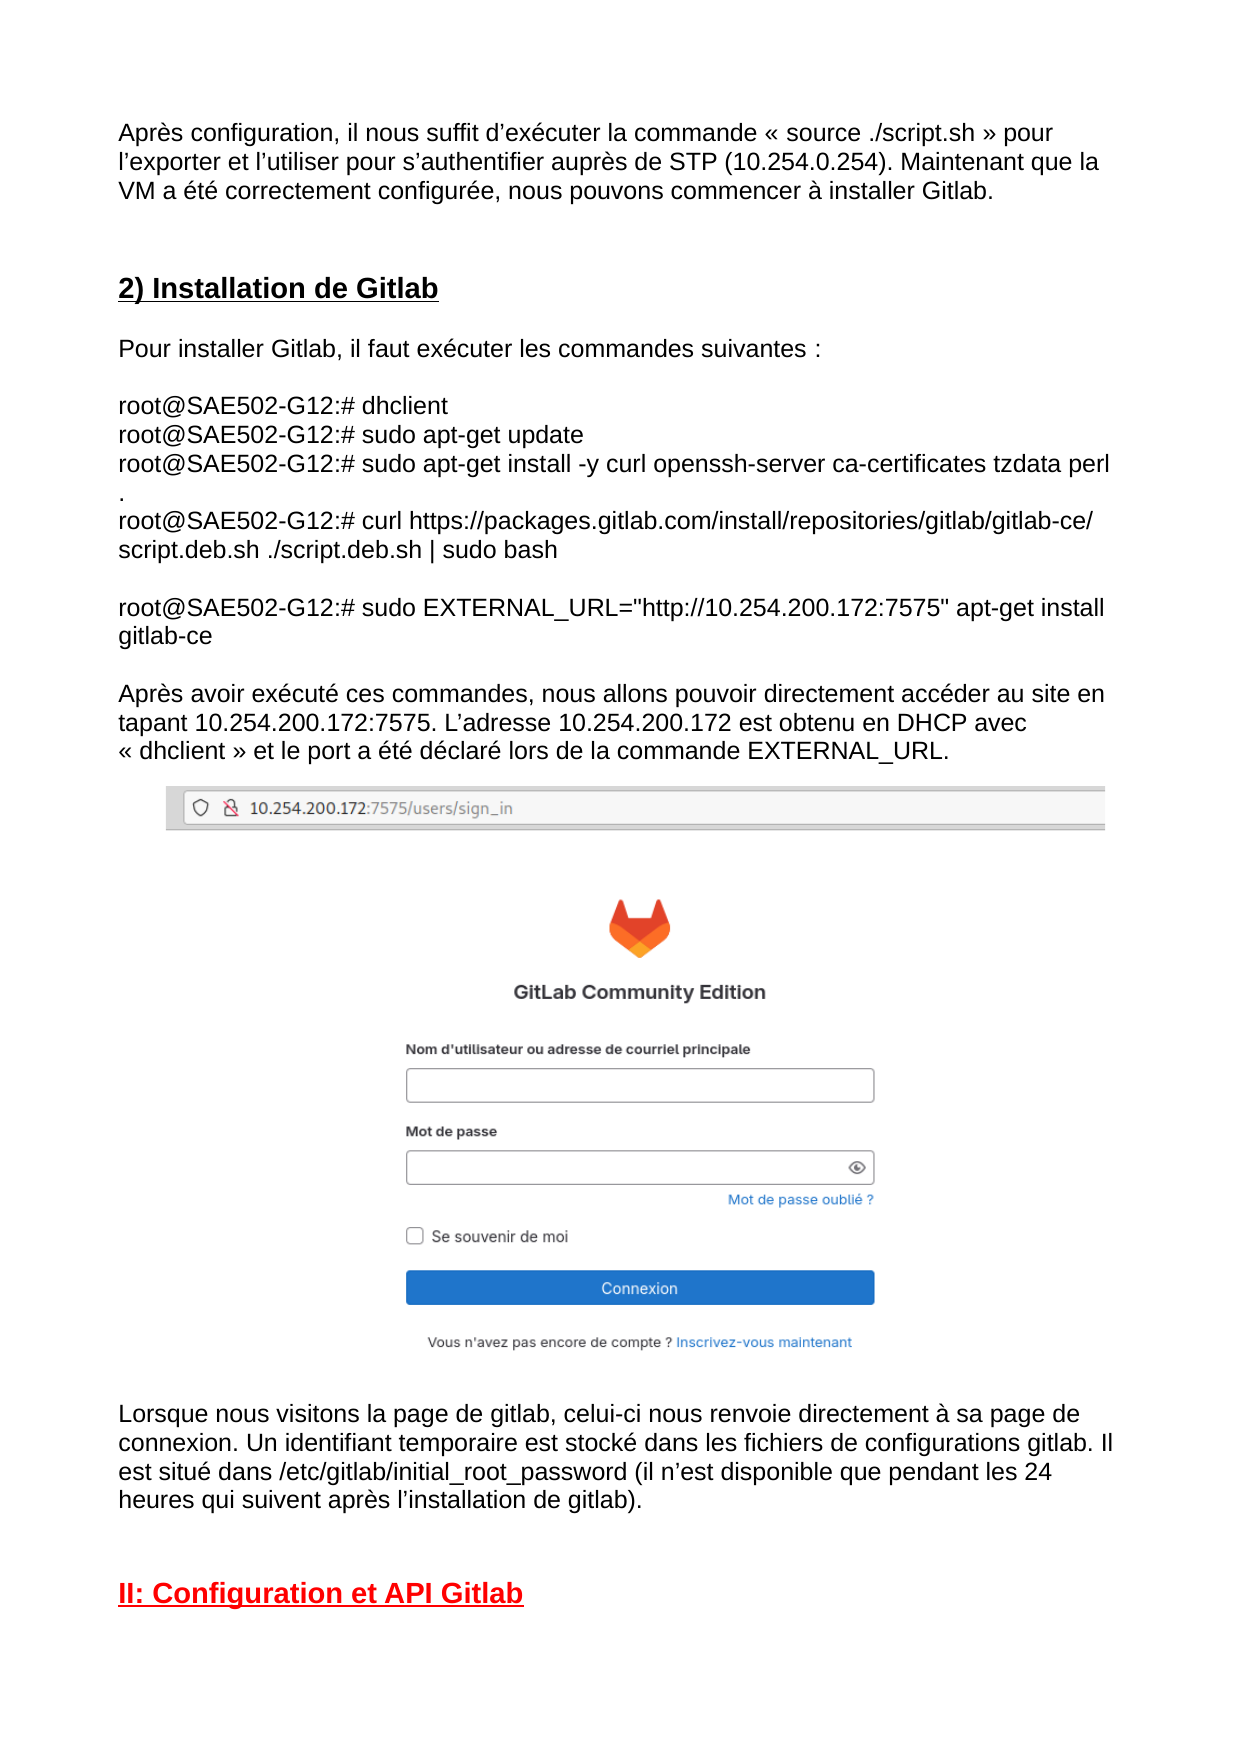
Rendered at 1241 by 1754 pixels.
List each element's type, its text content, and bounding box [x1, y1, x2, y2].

text root@SAE502-G12:# dhclient [118, 391, 1122, 420]
text . [118, 477, 1122, 506]
text Lorsque nous visitons la page de gitlab, celui-ci nous renvoie directement à sa page de connexion. Un identifiant temporaire est stocké dans les fichiers de configurations gitlab. Il est situé dans /etc/gitlab/initial_root_password (il n’est disponible que pendant les 24 heures qui suivent après l’installation de gitlab). [118, 794, 1122, 1514]
text 2) Installation de Gitlab [118, 271, 1122, 305]
text Pour installer Gitlab, il faut exécuter les commandes suivantes : [118, 334, 1122, 362]
text Après configuration, il nous suffit d’exécuter la commande « source ./script.sh » pour l’exporter et l’utiliser pour s’authentifier auprès de STP (10.254.0.254). Maintenant que la VM a été correctement configurée, nous pouvons commencer à installer Gitlab. [118, 118, 1122, 204]
picture [165, 786, 1106, 1399]
text root@SAE502-G12:# sudo apt-get install -y curl openssh-server ca-certificates tzdata perl [118, 449, 1122, 477]
text Après avoir exécuté ces commandes, nous allons pouvoir directement accéder au site en tapant 10.254.200.172:7575. L’adresse 10.254.200.172 est obtenu en DHCP avec « dhclient » et le port a été déclaré lors de la commande EXTERNAL_URL. [118, 679, 1122, 765]
text root@SAE502-G12:# sudo apt-get update [118, 420, 1122, 449]
text root@SAE502-G12:# curl https://packages.gitlab.com/install/repositories/gitlab/gitlab-ce/script.deb.sh ./script.deb.sh | sudo bash [118, 506, 1122, 564]
text II: Configuration et API Gitlab [118, 1576, 1122, 1610]
text root@SAE502-G12:# sudo EXTERNAL_URL="http://10.254.200.172:7575" apt-get install gitlab-ce [118, 592, 1122, 650]
